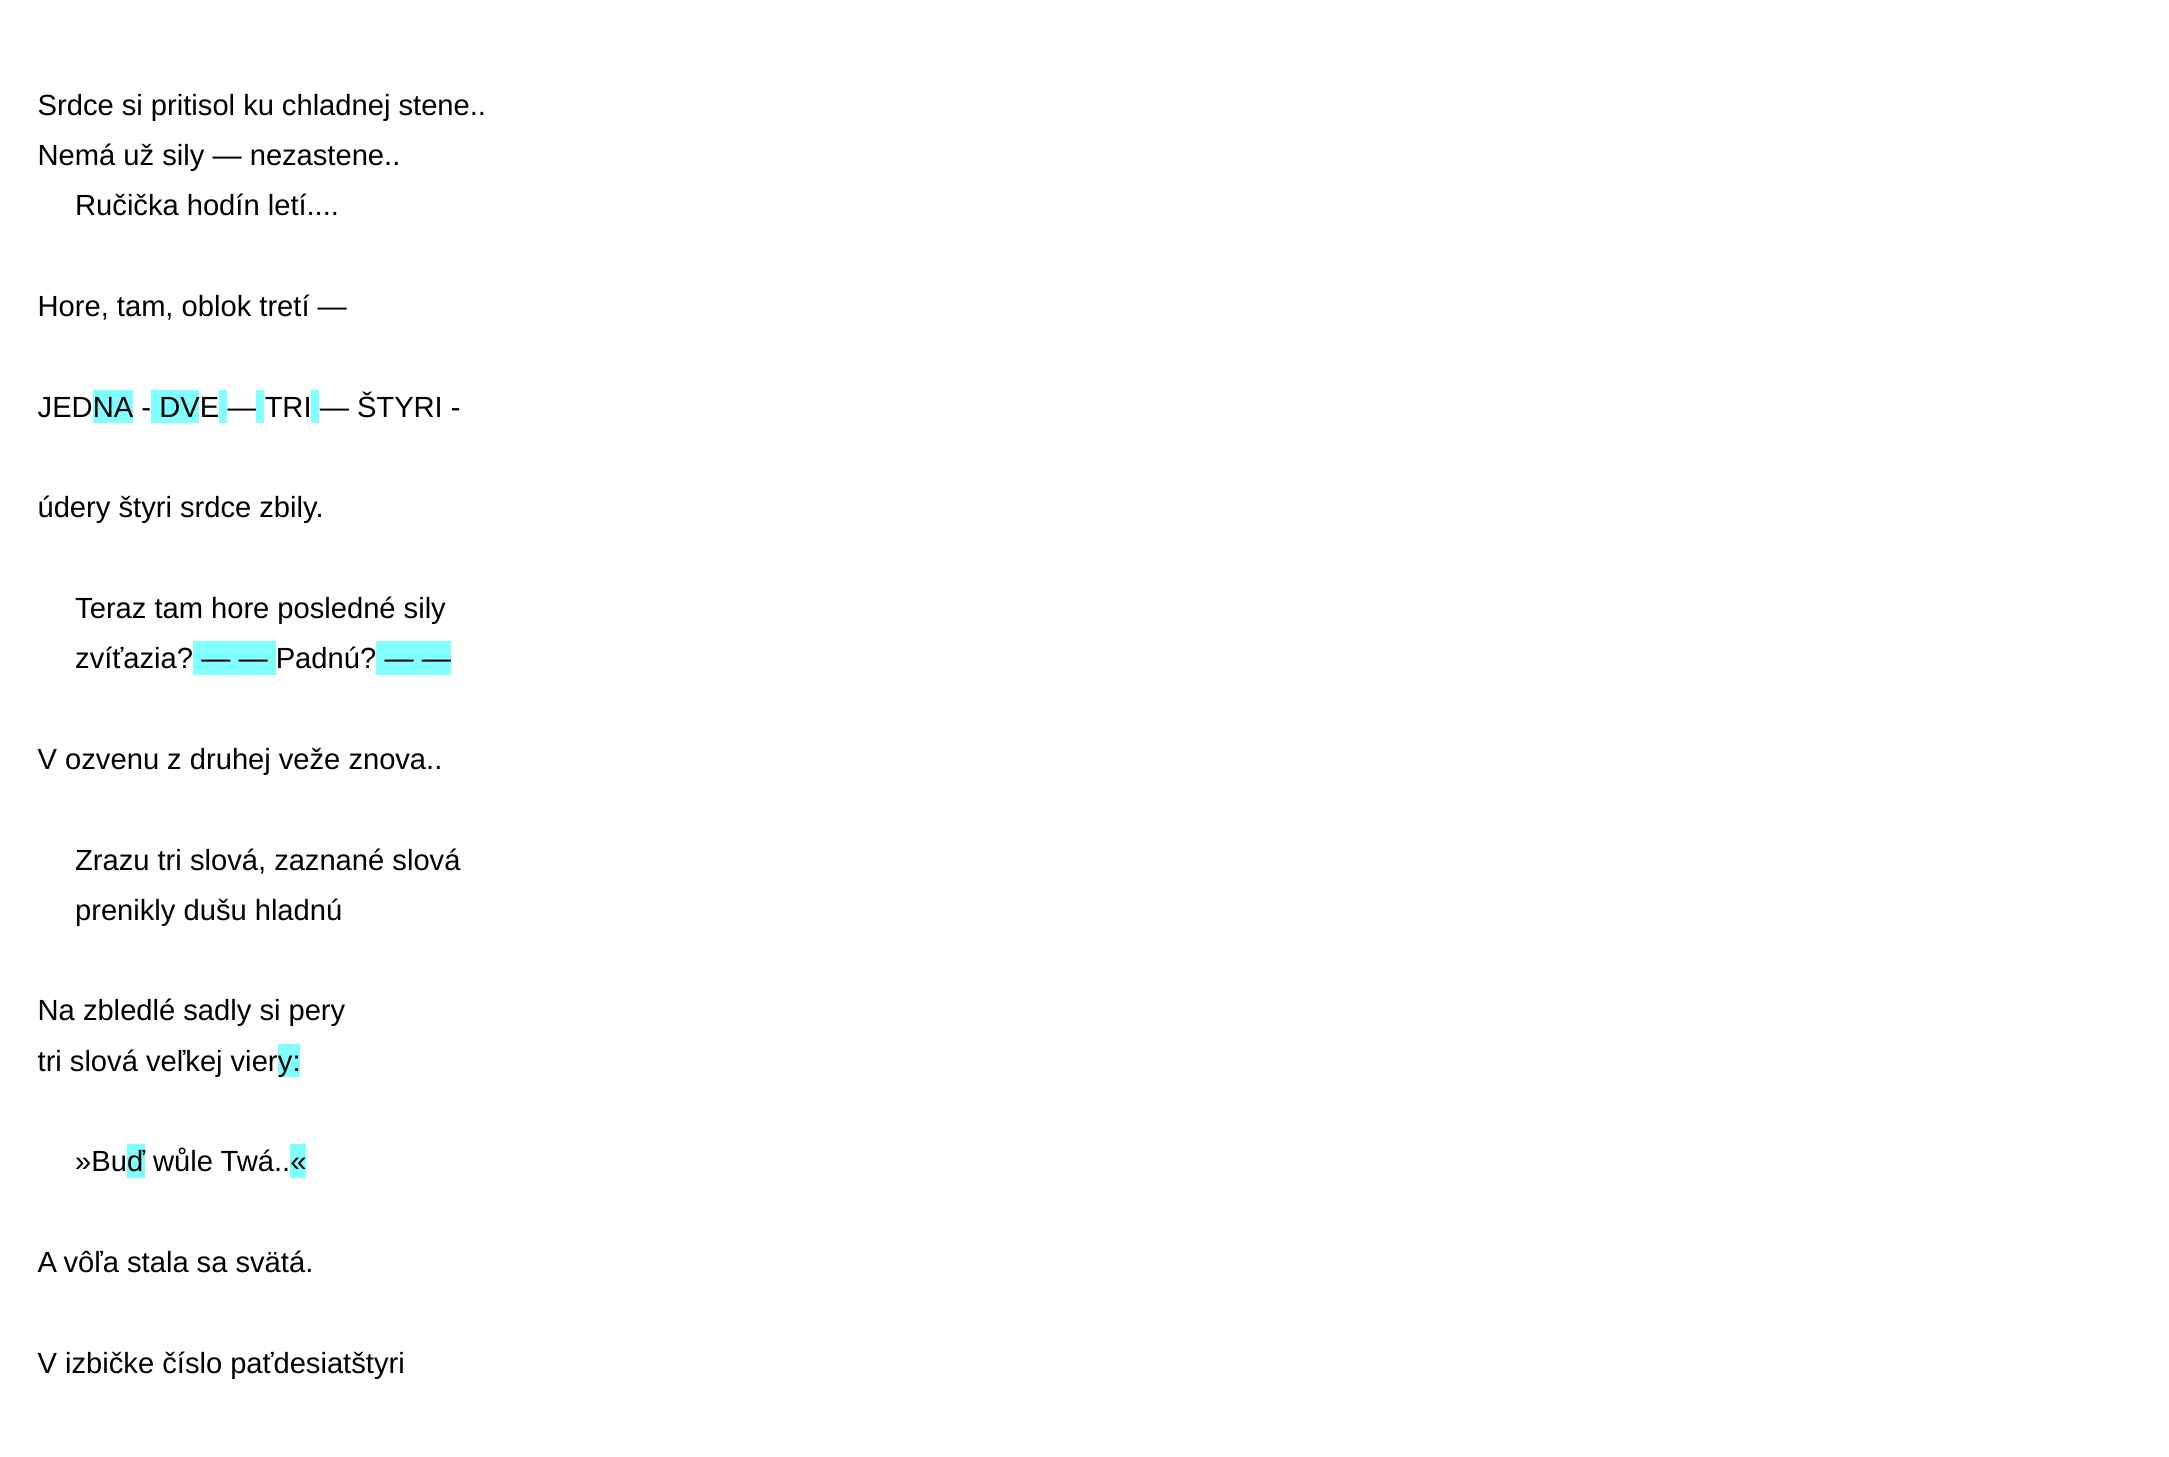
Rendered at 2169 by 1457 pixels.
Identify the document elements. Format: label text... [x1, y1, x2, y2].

text Ručička hodín letí.... [37, 188, 1130, 222]
text Zrazu tri slová, zaznané slová [37, 842, 1130, 876]
text V ozvenu z druhej veže znova.. [37, 742, 1130, 775]
text Srdce si pritisol ku chladnej stene.. [37, 88, 1130, 121]
text »Buď wůle Twá..« [37, 1144, 1130, 1178]
text Nemá už sily — nezastene.. [37, 138, 1130, 172]
text zvíťazia? — — Padnú? — — [37, 641, 1130, 675]
text JEDNA - DVE — TRI — ŠTYRI - [37, 390, 1130, 423]
text A vôľa stala sa svätá. [37, 1245, 1130, 1278]
text údery štyri srdce zbily. [37, 490, 1130, 524]
text Hore, tam, oblok tretí — [37, 289, 1130, 323]
subtitle V izbičke číslo paťdesiatštyri [37, 1346, 1130, 1379]
text Teraz tam hore posledné sily [37, 591, 1130, 624]
text tri slová veľkej viery: [37, 1044, 1130, 1077]
text prenikly dušu hladnú [37, 893, 1130, 926]
text Na zbledlé sadly si pery [37, 993, 1130, 1027]
